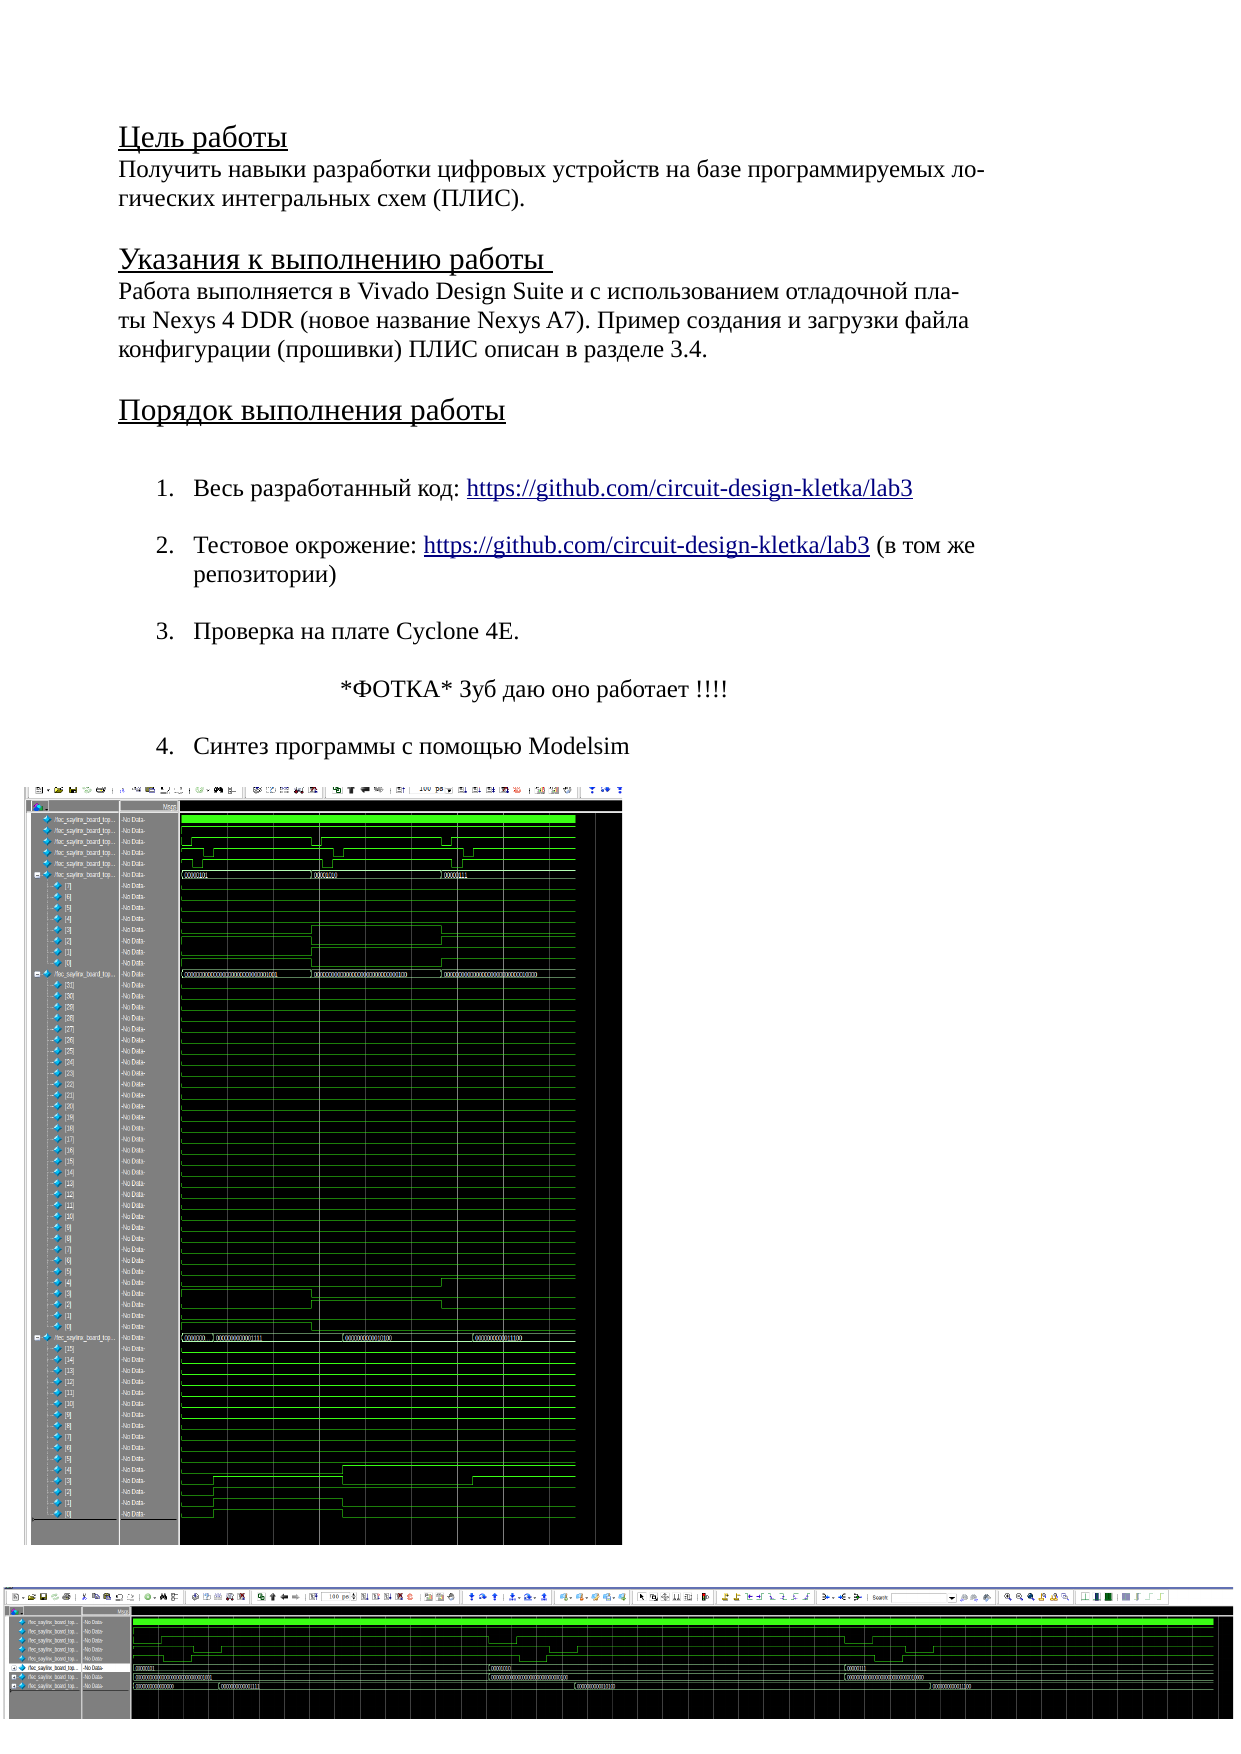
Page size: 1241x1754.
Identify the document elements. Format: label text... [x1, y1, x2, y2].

text гических интегральных схем (ПЛИС). [118, 183, 1122, 212]
text Работа выполняется в Vivado Design Suite и с использованием отладочной пла- [118, 276, 1122, 305]
text конфигурации (прошивки) ПЛИС описан в разделе 3.4. [118, 334, 1122, 362]
list Проверка на плате Cyclone 4E. [156, 616, 1122, 645]
text Получить навыки разработки цифровых устройств на базе программируемых ло- [118, 154, 1122, 183]
text Указания к выполнению работы [118, 240, 1122, 276]
text Цель работы [118, 118, 1122, 154]
text Порядок выполнения работы [118, 391, 1122, 427]
text ты Nexys 4 DDR (новое название Nexys A7). Пример создания и загрузки файла [118, 305, 1122, 334]
list Весь разработанный код: https://github.com/circuit-design-kletka/lab3 [156, 473, 1122, 501]
picture [3, 1587, 1234, 1719]
picture [24, 787, 623, 1545]
text *ФОТКА* Зуб даю оно работает !!!! [118, 674, 1122, 703]
list Тестовое окрожение: https://github.com/circuit-design-kletka/lab3 (в том же репозитории) [156, 530, 1122, 588]
list Синтез программы с помощью Modelsim [156, 731, 1122, 760]
